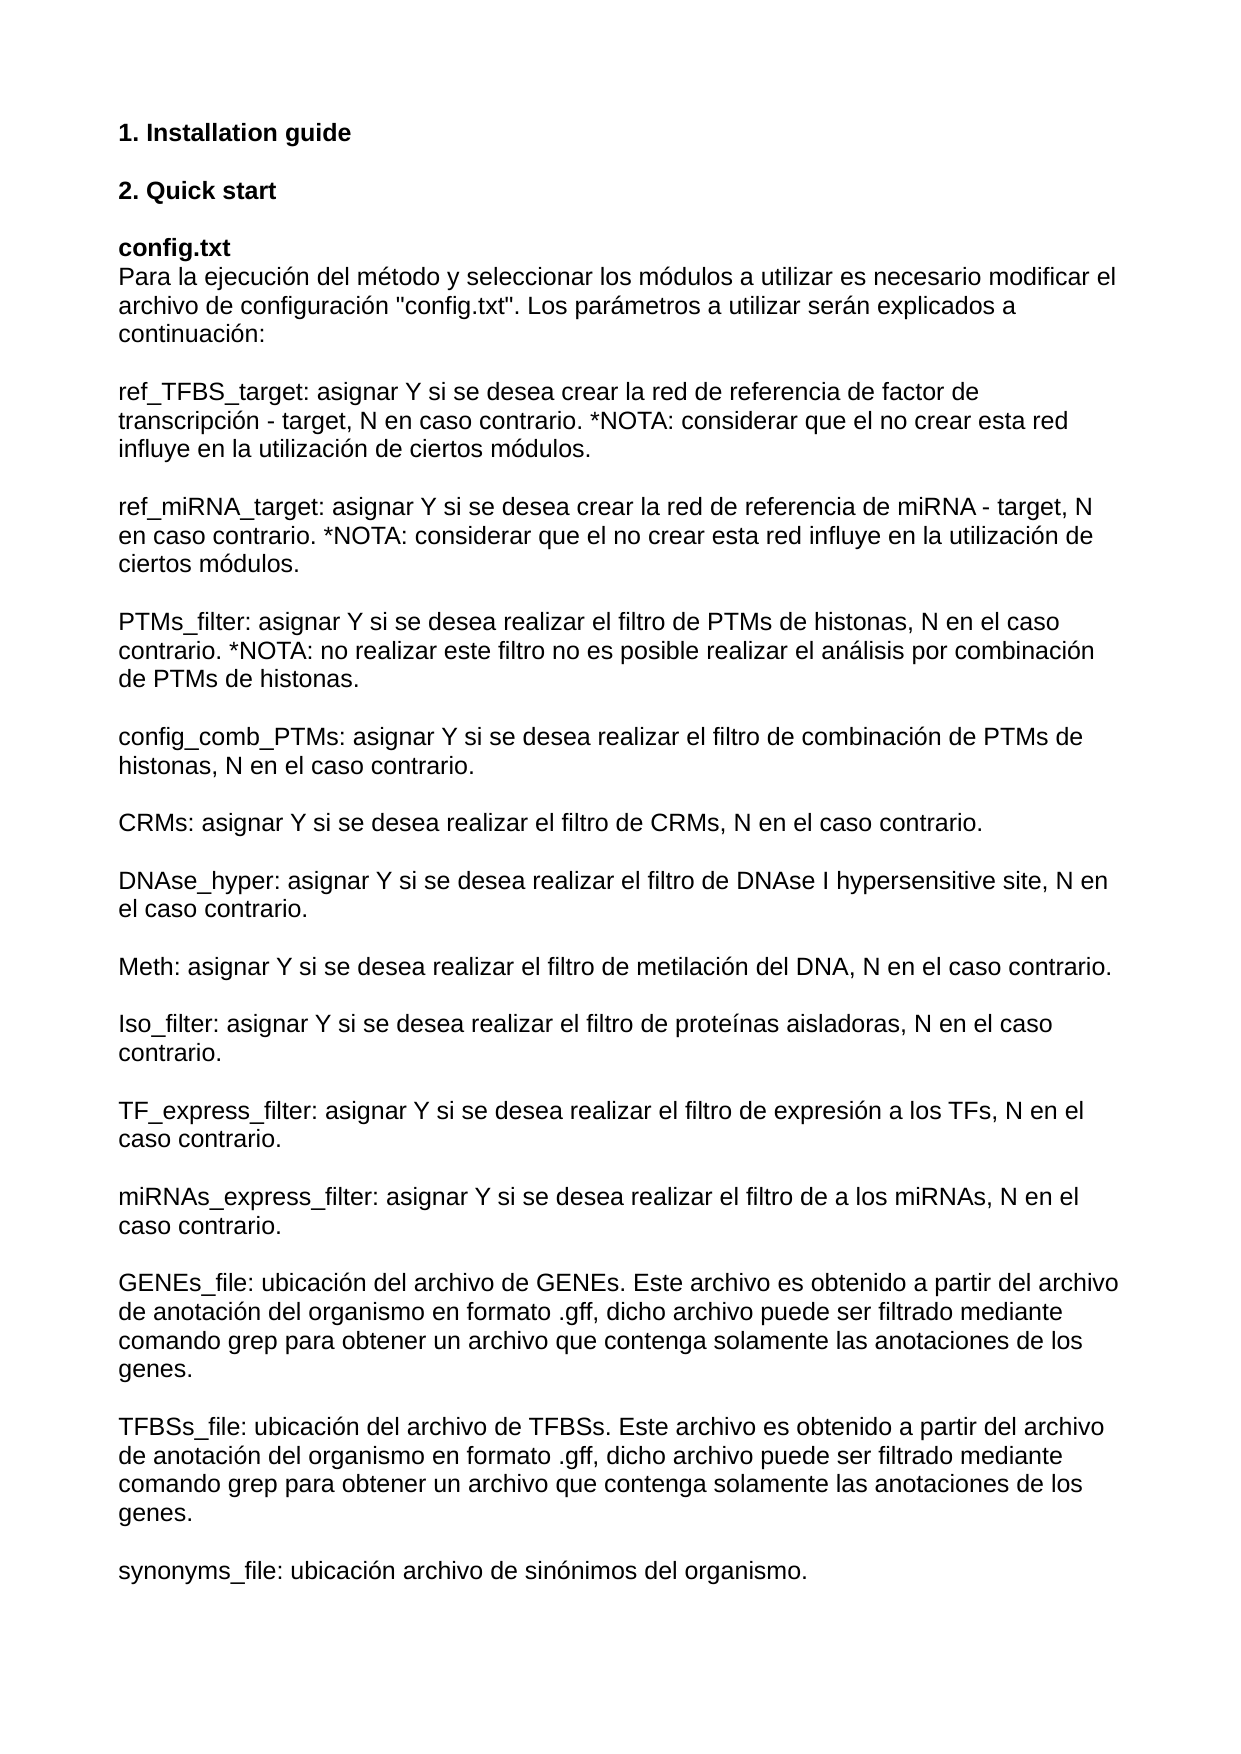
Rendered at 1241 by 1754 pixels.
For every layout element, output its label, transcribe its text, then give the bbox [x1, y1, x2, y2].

text Iso_filter: asignar Y si se desea realizar el filtro de proteínas aisladoras, N en el caso contrario. [118, 1009, 1122, 1067]
text GENEs_file: ubicación del archivo de GENEs. Este archivo es obtenido a partir del archivo de anotación del organismo en formato .gff, dicho archivo puede ser filtrado mediante comando grep para obtener un archivo que contenga solamente las anotaciones de los genes. [118, 1268, 1122, 1383]
text miRNAs_express_filter: asignar Y si se desea realizar el filtro de a los miRNAs, N en el caso contrario. [118, 1182, 1122, 1239]
text TF_express_filter: asignar Y si se desea realizar el filtro de expresión a los TFs, N en el caso contrario. [118, 1096, 1122, 1153]
text Meth: asignar Y si se desea realizar el filtro de metilación del DNA, N en el caso contrario. [118, 952, 1122, 981]
text 2. Quick start [118, 176, 1122, 204]
text DNAse_hyper: asignar Y si se desea realizar el filtro de DNAse I hypersensitive site, N en el caso contrario. [118, 866, 1122, 923]
text synonyms_file: ubicación archivo de sinónimos del organismo. [118, 1556, 1122, 1584]
text TFBSs_file: ubicación del archivo de TFBSs. Este archivo es obtenido a partir del archivo de anotación del organismo en formato .gff, dicho archivo puede ser filtrado mediante comando grep para obtener un archivo que contenga solamente las anotaciones de los genes. [118, 1412, 1122, 1527]
text ref_miRNA_target: asignar Y si se desea crear la red de referencia de miRNA - target, N en caso contrario. *NOTA: considerar que el no crear esta red influye en la utilización de ciertos módulos. [118, 492, 1122, 578]
text 1. Installation guide [118, 118, 1122, 147]
text ref_TFBS_target: asignar Y si se desea crear la red de referencia de factor de transcripción - target, N en caso contrario. *NOTA: considerar que el no crear esta red influye en la utilización de ciertos módulos. [118, 377, 1122, 463]
text config_comb_PTMs: asignar Y si se desea realizar el filtro de combinación de PTMs de histonas, N en el caso contrario. [118, 722, 1122, 779]
text CRMs: asignar Y si se desea realizar el filtro de CRMs, N en el caso contrario. [118, 808, 1122, 837]
text config.txt [118, 233, 1122, 262]
text PTMs_filter: asignar Y si se desea realizar el filtro de PTMs de histonas, N en el caso contrario. *NOTA: no realizar este filtro no es posible realizar el análisis por combinación de PTMs de histonas. [118, 607, 1122, 693]
text Para la ejecución del método y seleccionar los módulos a utilizar es necesario modificar el archivo de configuración "config.txt". Los parámetros a utilizar serán explicados a continuación: [118, 262, 1122, 348]
